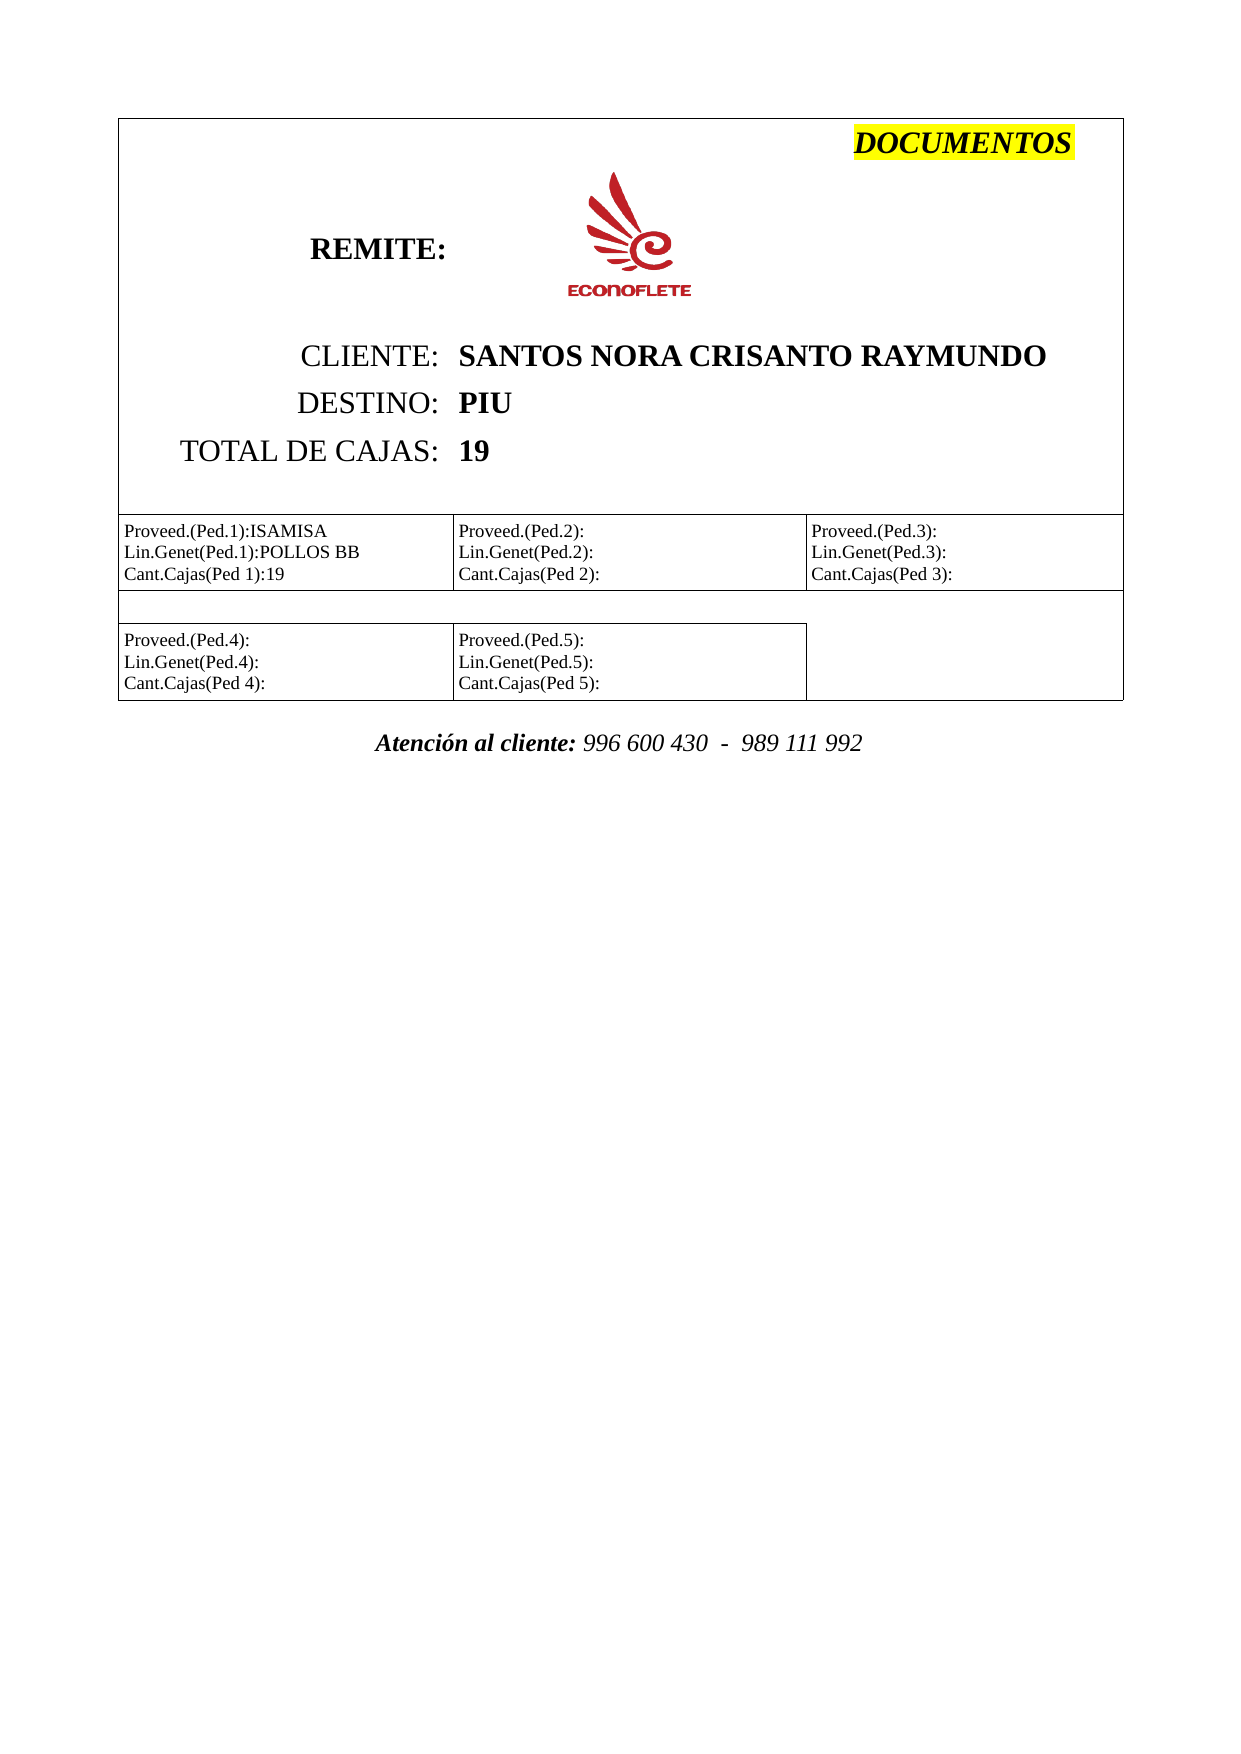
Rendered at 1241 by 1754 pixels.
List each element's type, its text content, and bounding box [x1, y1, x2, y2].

table_cell DESTINO: [119, 379, 453, 426]
table_cell Proveed.(Ped.2): Lin.Genet(Ped.2): Cant.Cajas(Ped 2): [454, 515, 806, 590]
table_cell CLIENTE: [119, 332, 453, 379]
table_cell [453, 474, 806, 514]
table_cell [806, 166, 1123, 332]
table_cell Proveed.(Ped.1):ISAMISA Lin.Genet(Ped.1):POLLOS BB Cant.Cajas(Ped 1):19 [119, 515, 453, 590]
table_cell 19 [453, 426, 1123, 474]
text Atención al cliente: 996 600 430 - 989 111 992 [118, 728, 1122, 757]
table_cell SANTOS NORA CRISANTO RAYMUNDO [453, 332, 1123, 379]
table_cell [806, 474, 1123, 514]
table_header DOCUMENTOS [806, 119, 1123, 166]
table_header [119, 119, 453, 166]
table_header [453, 119, 806, 166]
table_cell [453, 166, 806, 332]
table_cell [806, 379, 1123, 426]
table_cell [453, 591, 806, 623]
table_cell Proveed.(Ped.5): Lin.Genet(Ped.5): Cant.Cajas(Ped 5): [454, 624, 806, 699]
picture [552, 171, 707, 297]
table_cell Proveed.(Ped.4): Lin.Genet(Ped.4): Cant.Cajas(Ped 4): [119, 624, 453, 699]
table_cell PIU [453, 379, 806, 426]
table_cell Proveed.(Ped.3): Lin.Genet(Ped.3): Cant.Cajas(Ped 3): [807, 515, 1123, 590]
table_cell REMITE: [119, 166, 453, 332]
table_cell [119, 591, 453, 623]
table_cell TOTAL DE CAJAS: [119, 426, 453, 474]
table_cell [807, 623, 1123, 699]
table_cell [806, 591, 1123, 623]
table_cell [119, 474, 453, 514]
